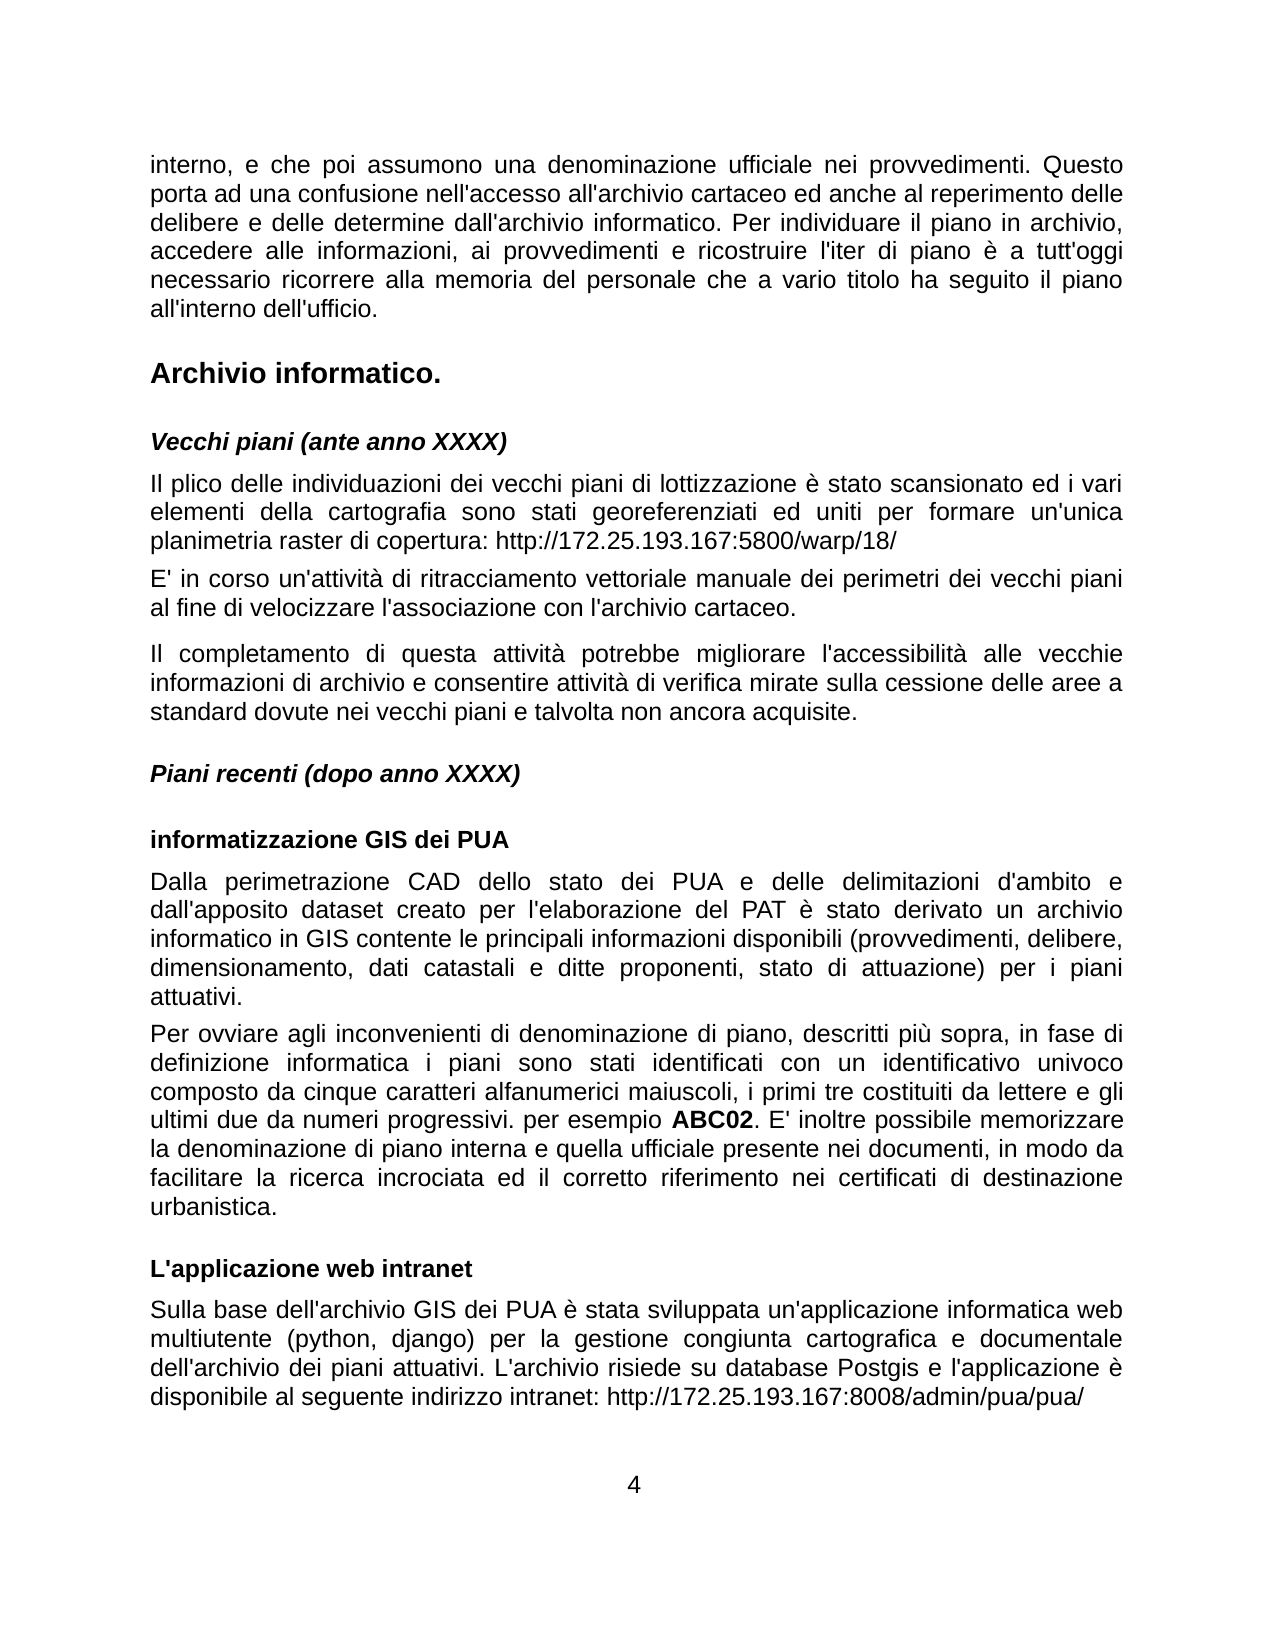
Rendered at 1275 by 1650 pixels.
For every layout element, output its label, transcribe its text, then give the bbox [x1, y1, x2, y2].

text Il completamento di questa attività potrebbe migliorare l'accessibilità alle vecchie informazioni di archivio e consentire attività di verifica mirate sulla cessione delle aree a standard dovute nei vecchi piani e talvolta non ancora acquisite. [150, 639, 1125, 725]
text E' in corso un'attività di ritracciamento vettoriale manuale dei perimetri dei vecchi piani al fine di velocizzare l'associazione con l'archivio cartaceo. [150, 564, 1125, 621]
subtitle Piani recenti (dopo anno XXXX) [150, 759, 1125, 788]
text Il plico delle individuazioni dei vecchi piani di lottizzazione è stato scansionato ed i vari elementi della cartografia sono stati georeferenziati ed uniti per formare un'unica planimetria raster di copertura: http://172.25.193.167:5800/warp/18/ [150, 468, 1125, 555]
text Sulla base dell'archivio GIS dei PUA è stata sviluppata un'applicazione informatica web multiutente (python, django) per la gestione congiunta cartografica e documentale dell'archivio dei piani attuativi. L'archivio risiede su database Postgis e l'applicazione è disponibile al seguente indirizzo intranet: http://172.25.193.167:8008/admin/pua/pua/ [150, 1295, 1125, 1410]
subtitle Archivio informatico. [150, 356, 1125, 390]
text Dalla perimetrazione CAD dello stato dei PUA e delle delimitazioni d'ambito e dall'apposito dataset creato per l'elaborazione del PAT è stato derivato un archivio informatico in GIS contente le principali informazioni disponibili (provvedimenti, delibere, dimensionamento, dati catastali e ditte proponenti, stato di attuazione) per i piani attuativi. [150, 866, 1125, 1010]
text Per ovviare agli inconvenienti di denominazione di piano, descritti più sopra, in fase di definizione informatica i piani sono stati identificati con un identificativo univoco composto da cinque caratteri alfanumerici maiuscoli, i primi tre costituiti da lettere e gli ultimi due da numeri progressivi. per esempio ABC02. E' inoltre possibile memorizzare la denominazione di piano interna e quella ufficiale presente nei documenti, in modo da facilitare la ricerca incrociata ed il corretto riferimento nei certificati di destinazione urbanistica. [150, 1019, 1125, 1220]
subtitle informatizzazione GIS dei PUA [150, 825, 1125, 854]
subtitle Vecchi piani (ante anno XXXX) [150, 427, 1125, 456]
subtitle L'applicazione web intranet [150, 1254, 1125, 1283]
text interno, e che poi assumono una denominazione ufficiale nei provvedimenti. Questo porta ad una confusione nell'accesso all'archivio cartaceo ed anche al reperimento delle delibere e delle determine dall'archivio informatico. Per individuare il piano in archivio, accedere alle informazioni, ai provvedimenti e ricostruire l'iter di piano è a tutt'oggi necessario ricorrere alla memoria del personale che a vario titolo ha seguito il piano all'interno dell'ufficio. [150, 150, 1125, 322]
